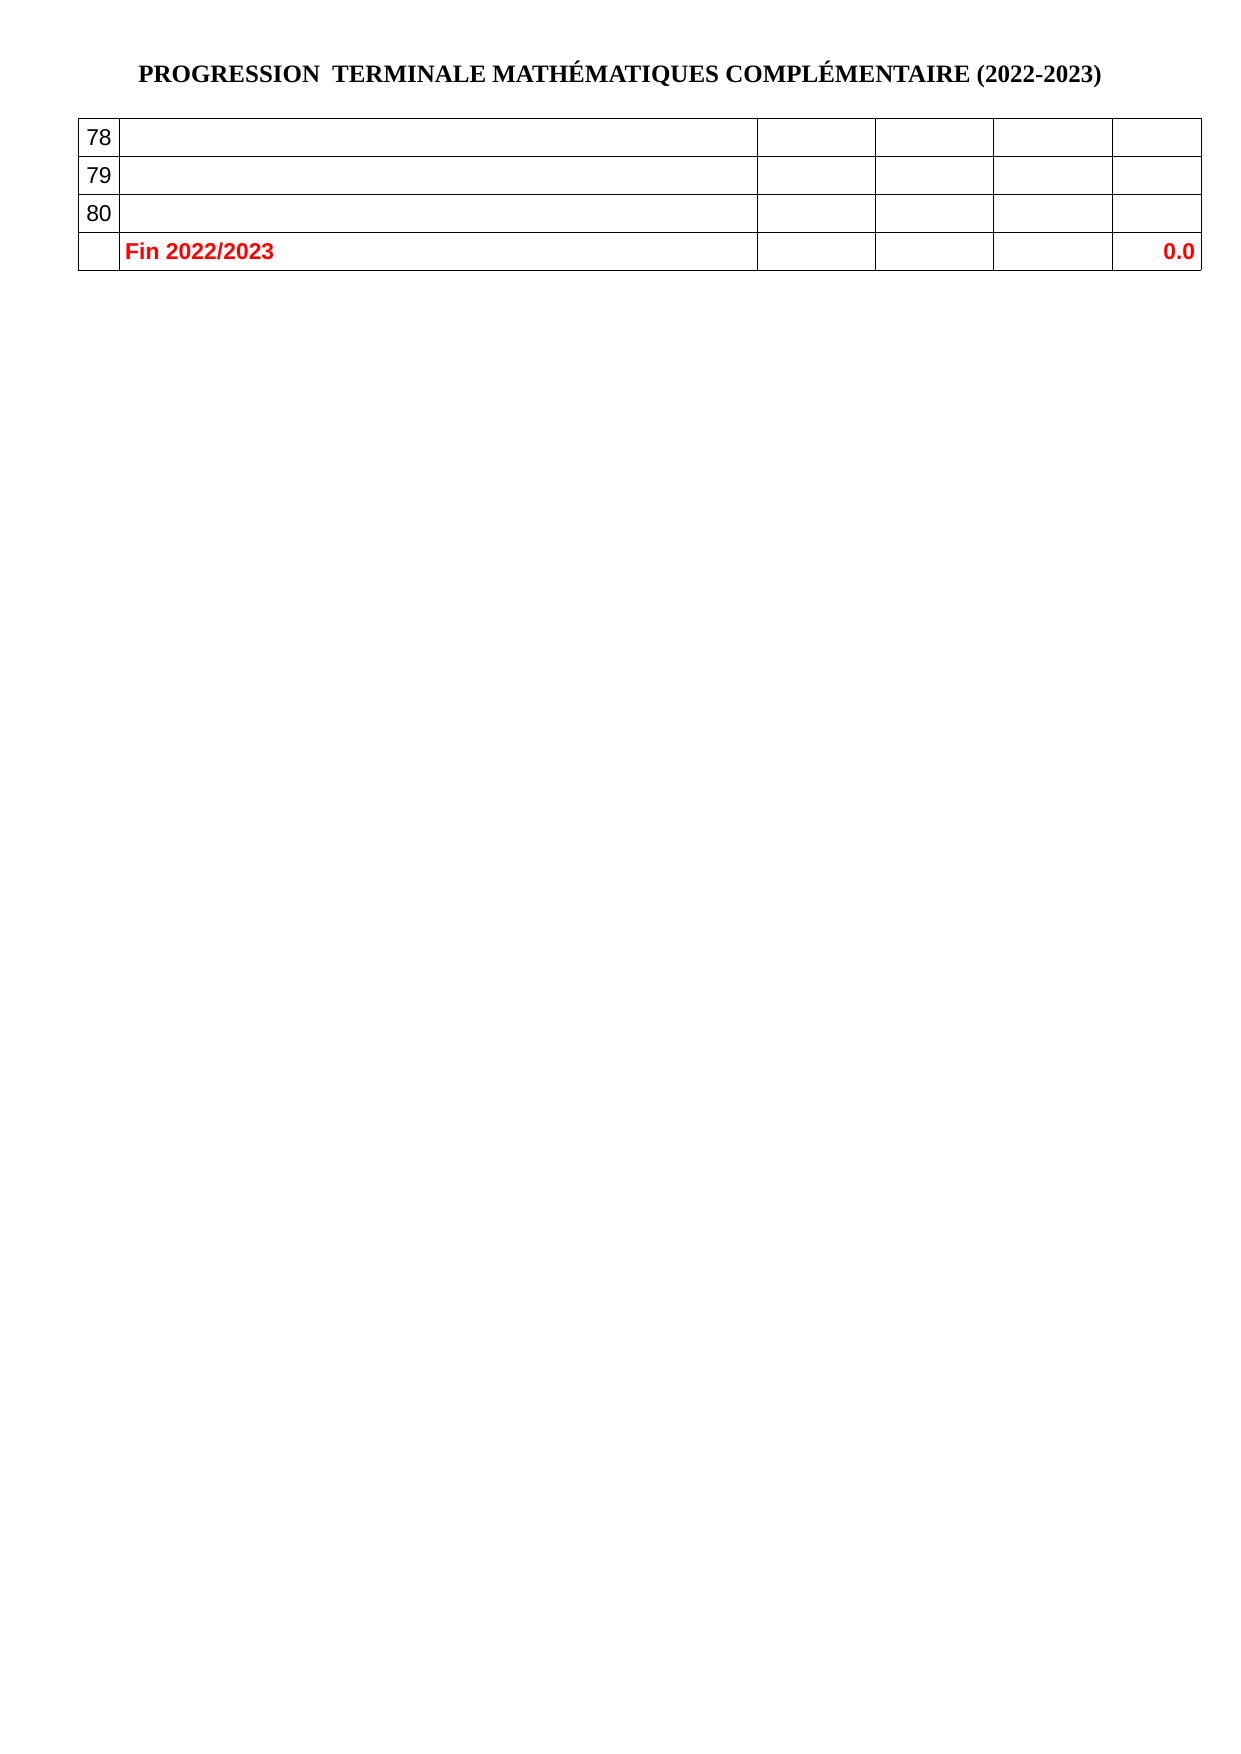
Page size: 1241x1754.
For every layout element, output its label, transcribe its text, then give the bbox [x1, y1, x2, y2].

table_cell [758, 119, 875, 156]
table_cell [758, 233, 875, 270]
table_cell [1113, 195, 1201, 232]
table_cell [994, 119, 1112, 156]
table_cell 79 [79, 157, 119, 194]
table_cell [120, 157, 757, 194]
table_cell [120, 195, 757, 232]
table_cell [758, 195, 875, 232]
table_cell 78 [79, 119, 119, 156]
table_cell [120, 119, 757, 156]
table_cell [876, 119, 993, 156]
table_cell [994, 195, 1112, 232]
table_cell 80 [79, 195, 119, 232]
table_cell [994, 157, 1112, 194]
table_cell [79, 233, 119, 270]
table_cell [994, 233, 1112, 270]
table_cell 0,0 [1113, 233, 1201, 270]
table_cell [758, 157, 875, 194]
table_cell Fin 2022/2023 [120, 233, 757, 270]
table_cell [876, 195, 993, 232]
table_cell [876, 233, 993, 270]
table_cell [1113, 119, 1201, 156]
table_cell [1113, 157, 1201, 194]
table_cell [876, 157, 993, 194]
